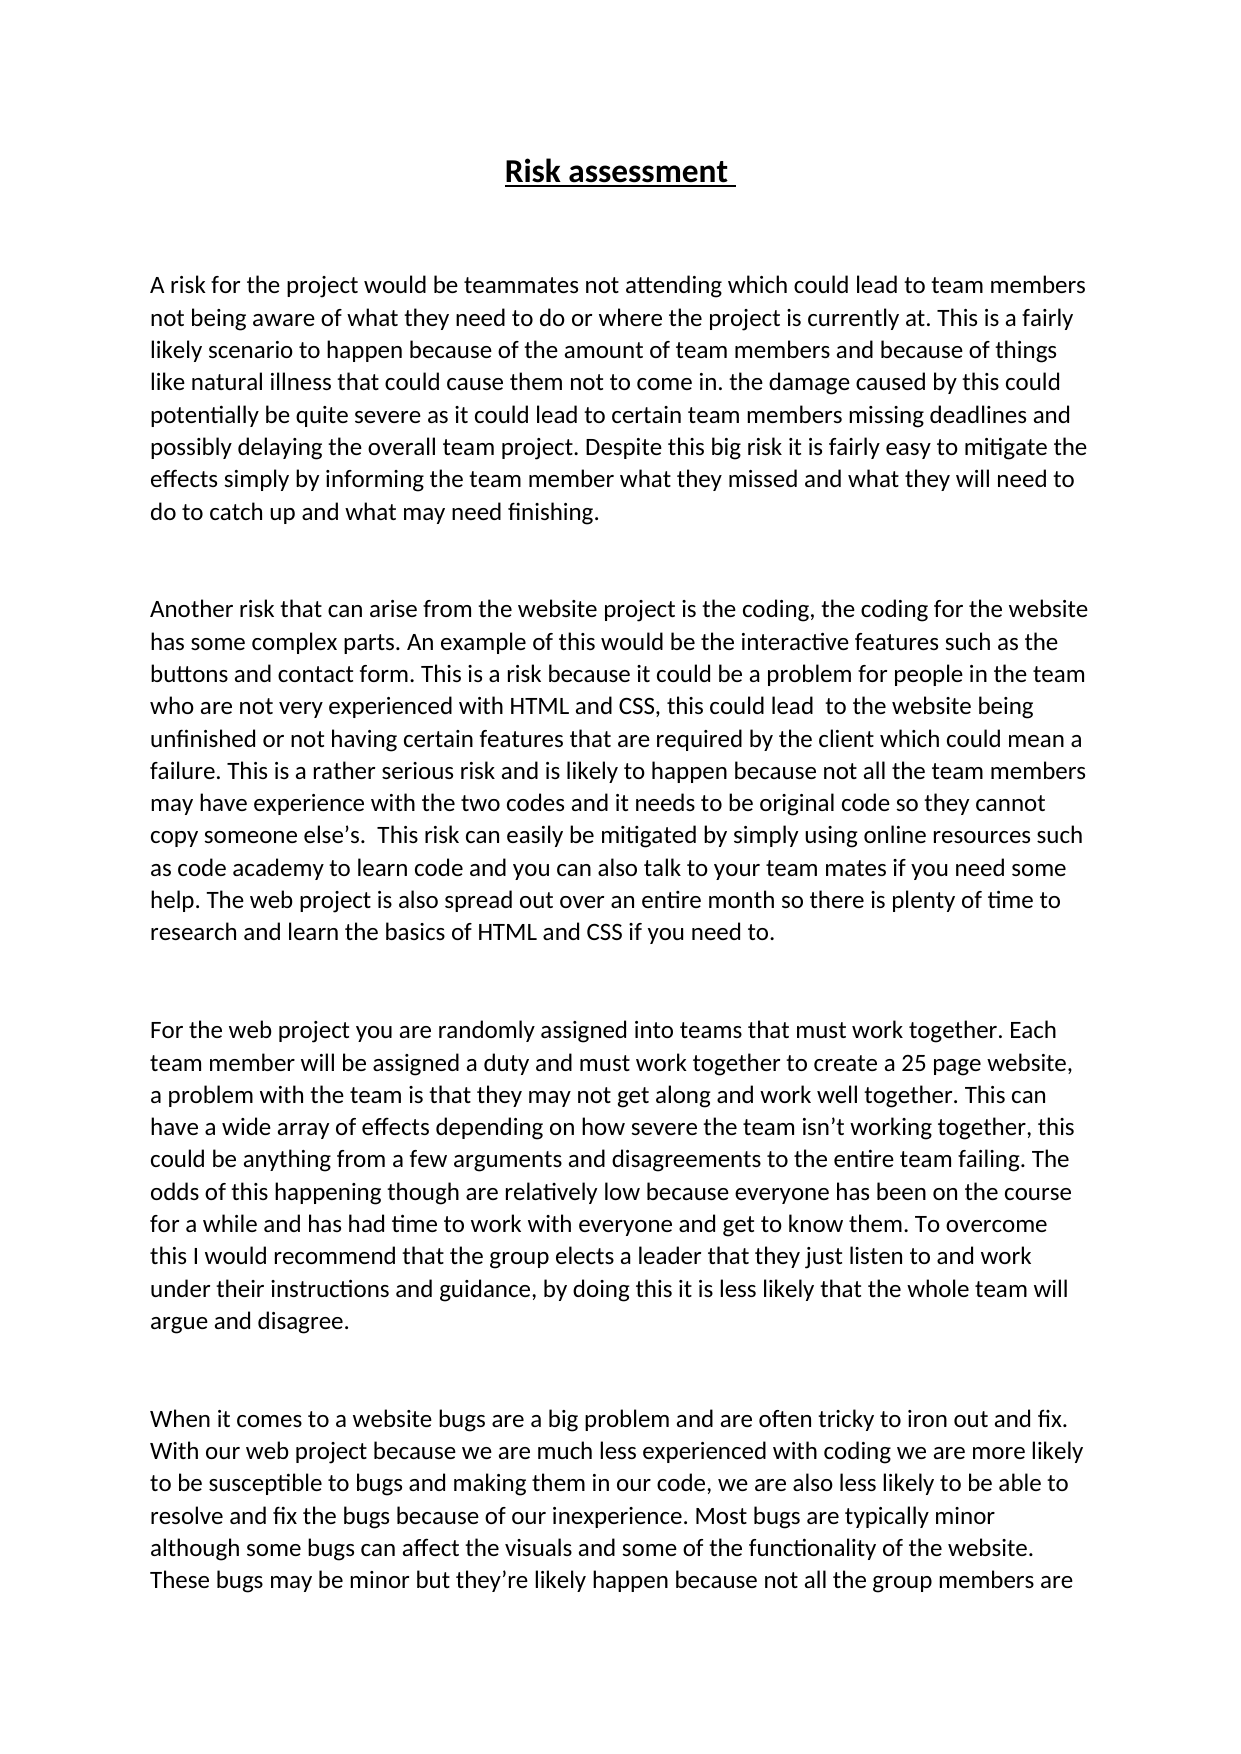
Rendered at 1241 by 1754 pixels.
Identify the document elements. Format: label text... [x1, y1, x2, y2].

text For the web project you are randomly assigned into teams that must work together. Each team member will be assigned a duty and must work together to create a 25 page website, a problem with the team is that they may not get along and work well together. This can have a wide array of effects depending on how severe the team isn’t working together, this could be anything from a few arguments and disagreements to the entire team failing. The odds of this happening though are relatively low because everyone has been on the course for a while and has had time to work with everyone and get to know them. To overcome this I would recommend that the group elects a leader that they just listen to and work under their instructions and guidance, by doing this it is less likely that the whole team will argue and disagree. [150, 1014, 1090, 1336]
text When it comes to a website bugs are a big problem and are often tricky to iron out and fix. With our web project because we are much less experienced with coding we are more likely to be susceptible to bugs and making them in our code, we are also less likely to be able to resolve and fix the bugs because of our inexperience. Most bugs are typically minor although some bugs can affect the visuals and some of the functionality of the website. These bugs may be minor but they’re likely happen because not all the group members are [150, 1403, 1090, 1595]
text A risk for the project would be teammates not attending which could lead to team members not being aware of what they need to do or where the project is currently at. This is a fairly likely scenario to happen because of the amount of team members and because of things like natural illness that could cause them not to come in. the damage caused by this could potentially be quite severe as it could lead to certain team members missing deadlines and possibly delaying the overall team project. Despite this big risk it is fairly easy to mitigate the effects simply by informing the team member what they missed and what they will need to do to catch up and what may need finishing. [150, 269, 1090, 526]
text Another risk that can arise from the website project is the coding, the coding for the website has some complex parts. An example of this would be the interactive features such as the buttons and contact form. This is a risk because it could be a problem for people in the team who are not very experienced with HTML and CSS, this could lead to the website being unfinished or not having certain features that are required by the client which could mean a failure. This is a rather serious risk and is likely to happen because not all the team members may have experience with the two codes and it needs to be original code so they cannot copy someone else’s. This risk can easily be mitigated by simply using online resources such as code academy to learn code and you can also talk to your team mates if you need some help. The web project is also spread out over an entire month so there is plenty of time to research and learn the basics of HTML and CSS if you need to. [150, 593, 1090, 947]
text Risk assessment [150, 150, 1090, 191]
